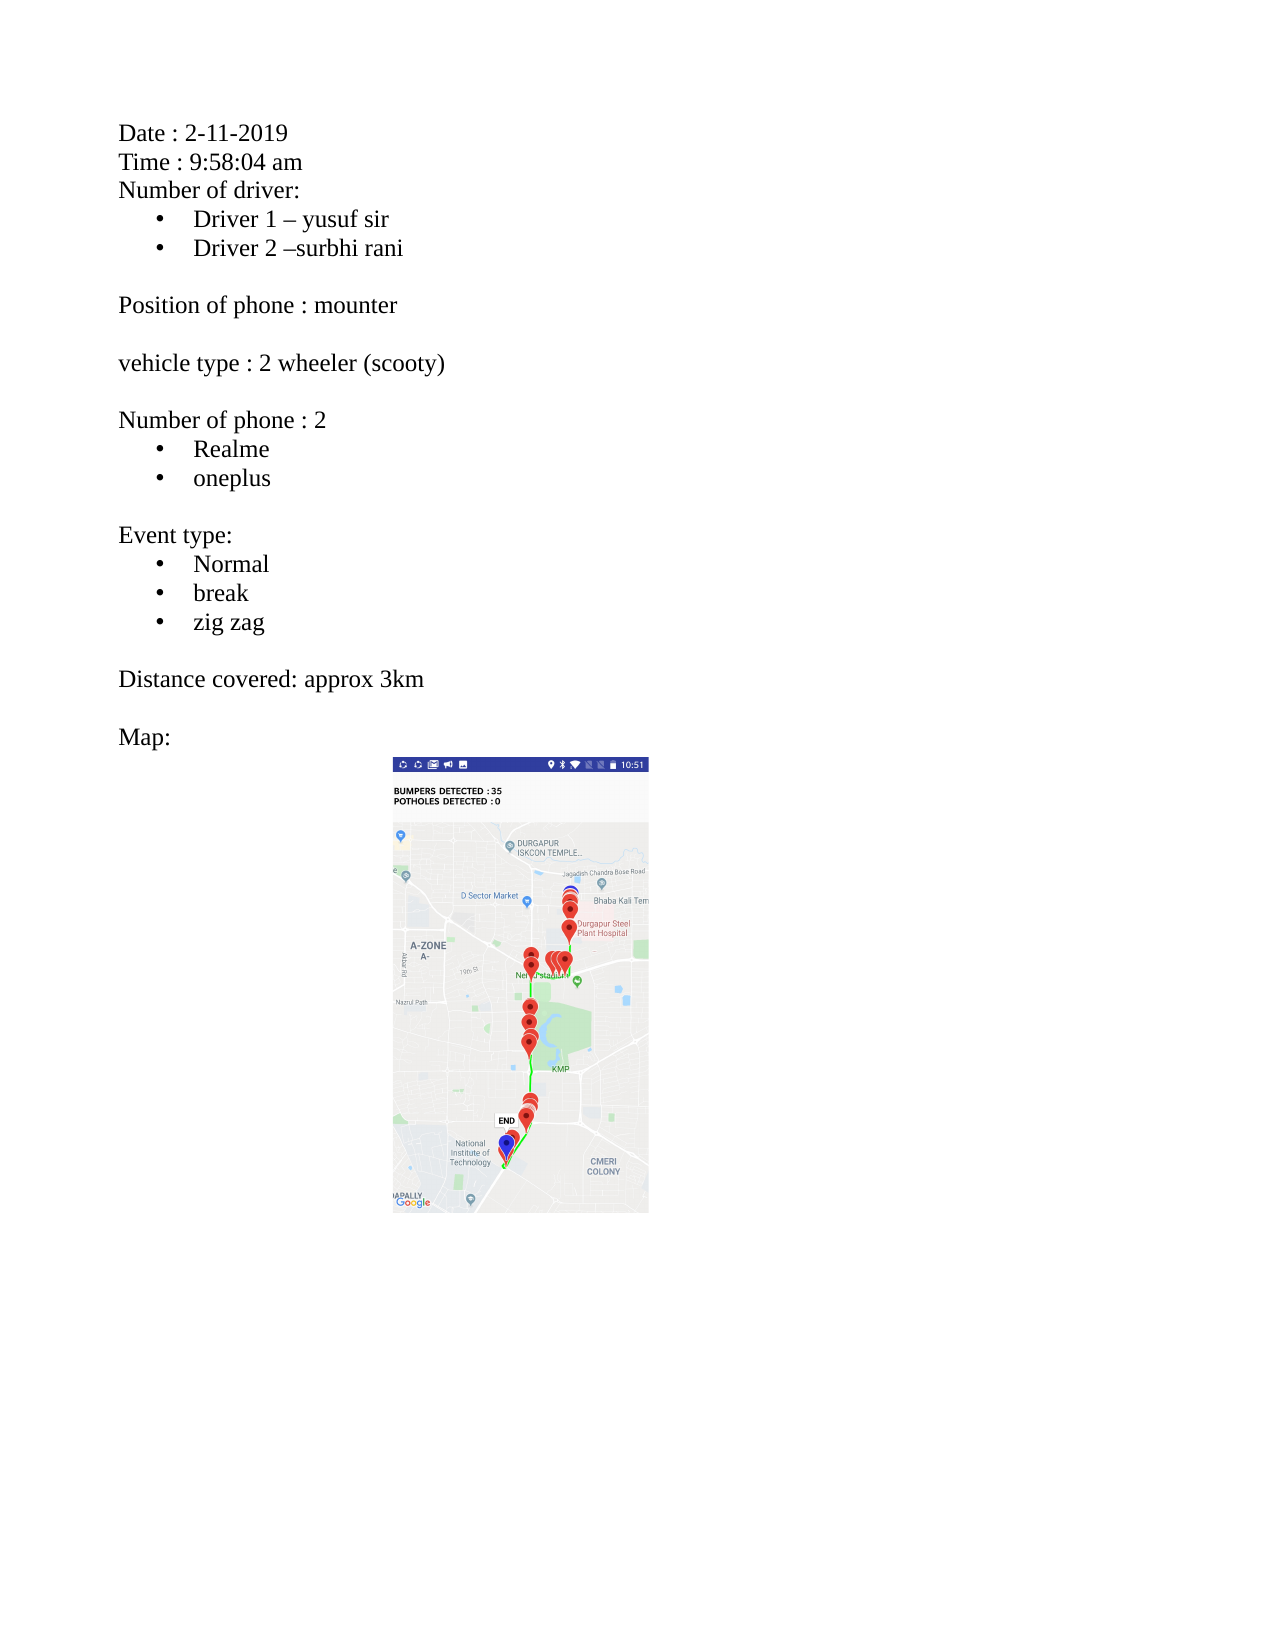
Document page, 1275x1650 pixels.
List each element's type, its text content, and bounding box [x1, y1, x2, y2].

text vehicle type : 2 wheeler (scooty) [118, 348, 1157, 377]
list Driver 2 –surbhi rani [156, 233, 1157, 262]
text Date : 2-11-2019 [118, 118, 1157, 147]
text Distance covered: approx 3km [118, 664, 1157, 693]
list Driver 1 – yusuf sir [156, 204, 1157, 233]
list Realme [156, 434, 1157, 463]
text Event type: [118, 521, 1157, 549]
text Number of phone : 2 [118, 406, 1157, 434]
text Position of phone : mounter [118, 291, 1157, 319]
picture [392, 757, 649, 1213]
list oneplus [156, 463, 1157, 492]
list Normal [156, 549, 1157, 578]
text Time : 9:58:04 am [118, 147, 1157, 176]
text Number of driver: [118, 176, 1157, 204]
text Map: [118, 722, 1157, 751]
list break [156, 578, 1157, 607]
list zig zag [156, 607, 1157, 636]
